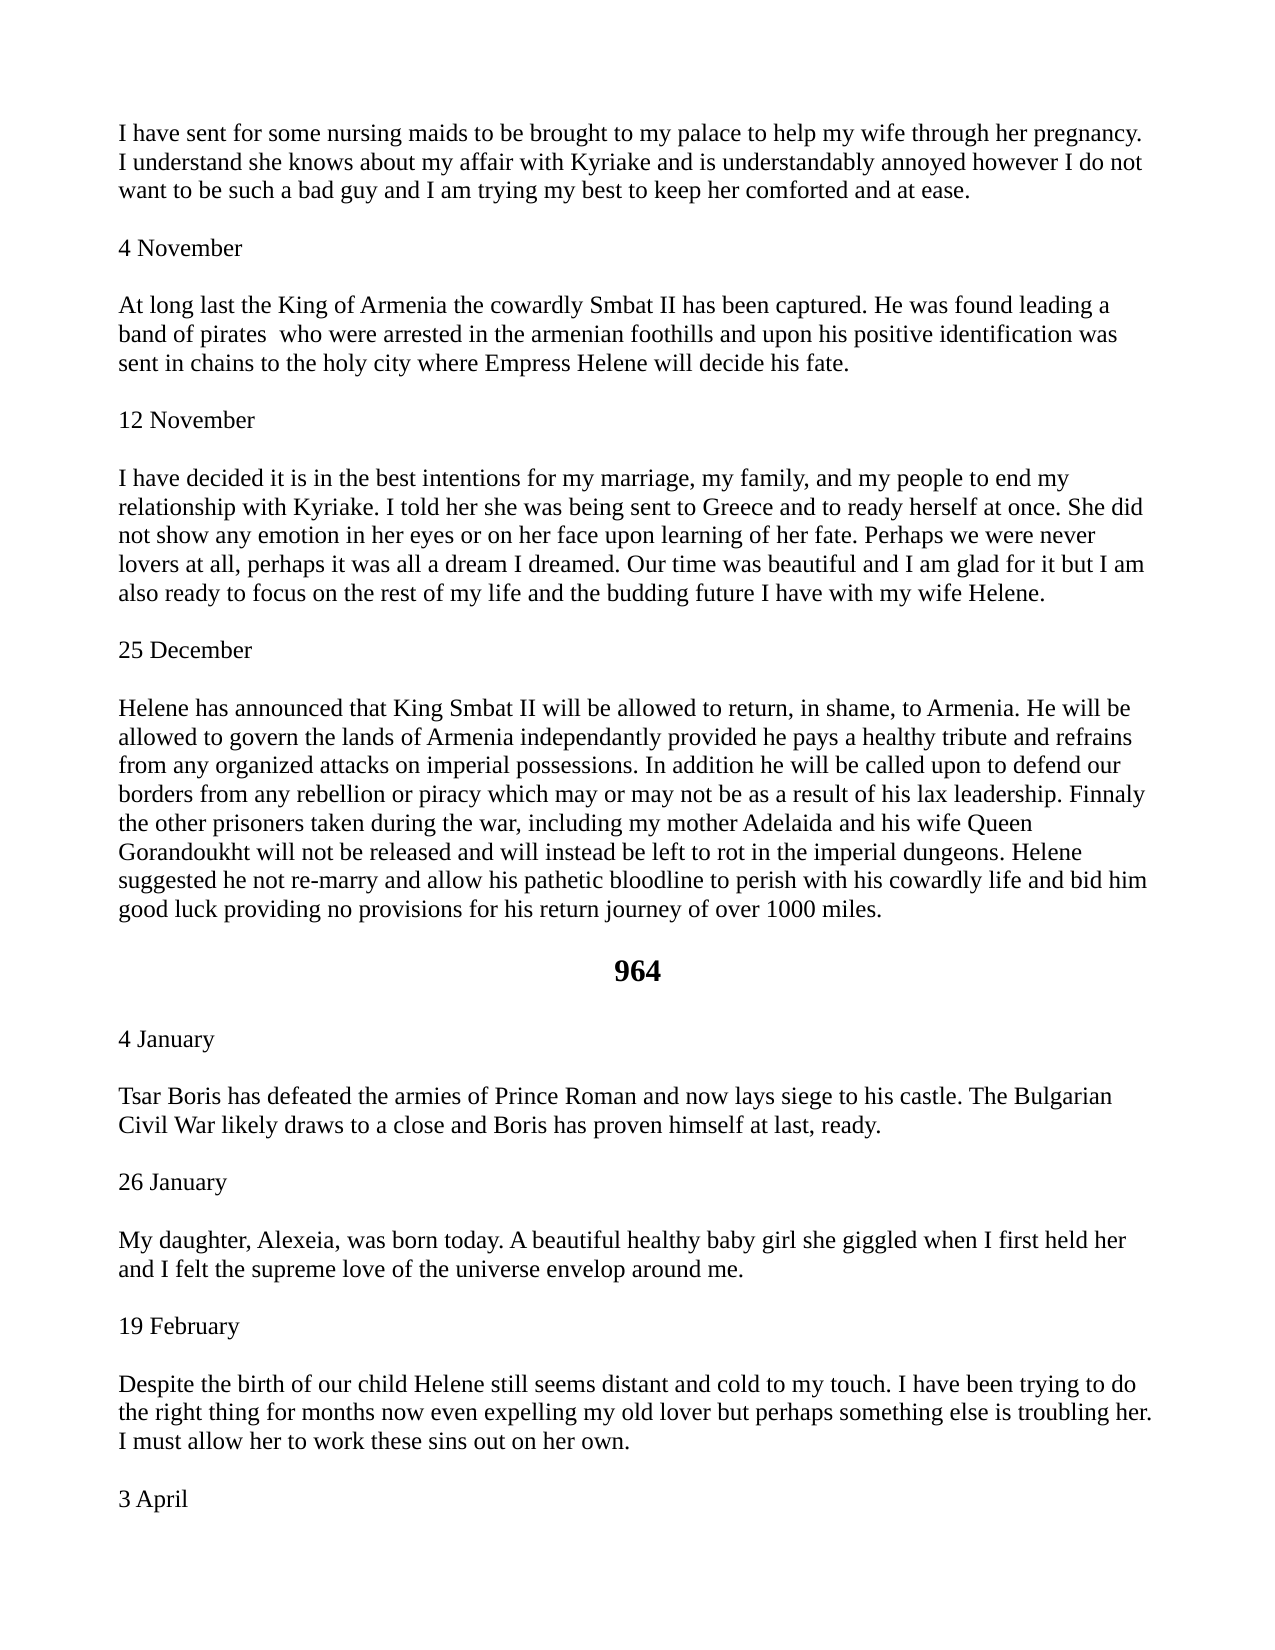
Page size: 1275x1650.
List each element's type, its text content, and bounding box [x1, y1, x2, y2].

text Despite the birth of our child Helene still seems distant and cold to my touch. I have been trying to do the right thing for months now even expelling my old lover but perhaps something else is troubling her. I must allow her to work these sins out on her own. [118, 1369, 1157, 1455]
text 964 [118, 952, 1157, 988]
text 3 April [118, 1484, 1157, 1512]
text 19 February [118, 1311, 1157, 1340]
text 4 November [118, 233, 1157, 262]
text 26 January [118, 1167, 1157, 1196]
text At long last the King of Armenia the cowardly Smbat II has been captured. He was found leading a band of pirates who were arrested in the armenian foothills and upon his positive identification was sent in chains to the holy city where Empress Helene will decide his fate. [118, 291, 1157, 377]
text I have decided it is in the best intentions for my marriage, my family, and my people to end my relationship with Kyriake. I told her she was being sent to Greece and to ready herself at once. She did not show any emotion in her eyes or on her face upon learning of her fate. Perhaps we were never lovers at all, perhaps it was all a dream I dreamed. Our time was beautiful and I am glad for it but I am also ready to focus on the rest of my life and the budding future I have with my wife Helene. [118, 463, 1157, 607]
text Tsar Boris has defeated the armies of Prince Roman and now lays siege to his castle. The Bulgarian Civil War likely draws to a close and Boris has proven himself at last, ready. [118, 1081, 1157, 1139]
text My daughter, Alexeia, was born today. A beautiful healthy baby girl she giggled when I first held her and I felt the supreme love of the universe envelop around me. [118, 1225, 1157, 1282]
text 4 January [118, 1024, 1157, 1052]
text 12 November [118, 406, 1157, 434]
text 25 December [118, 636, 1157, 664]
text Helene has announced that King Smbat II will be allowed to return, in shame, to Armenia. He will be allowed to govern the lands of Armenia independantly provided he pays a healthy tribute and refrains from any organized attacks on imperial possessions. In addition he will be called upon to defend our borders from any rebellion or piracy which may or may not be as a result of his lax leadership. Finnaly the other prisoners taken during the war, including my mother Adelaida and his wife Queen Gorandoukht will not be released and will instead be left to rot in the imperial dungeons. Helene suggested he not re-marry and allow his pathetic bloodline to perish with his cowardly life and bid him good luck providing no provisions for his return journey of over 1000 miles. [118, 693, 1157, 923]
text I have sent for some nursing maids to be brought to my palace to help my wife through her pregnancy. I understand she knows about my affair with Kyriake and is understandably annoyed however I do not want to be such a bad guy and I am trying my best to keep her comforted and at ease. [118, 118, 1157, 204]
